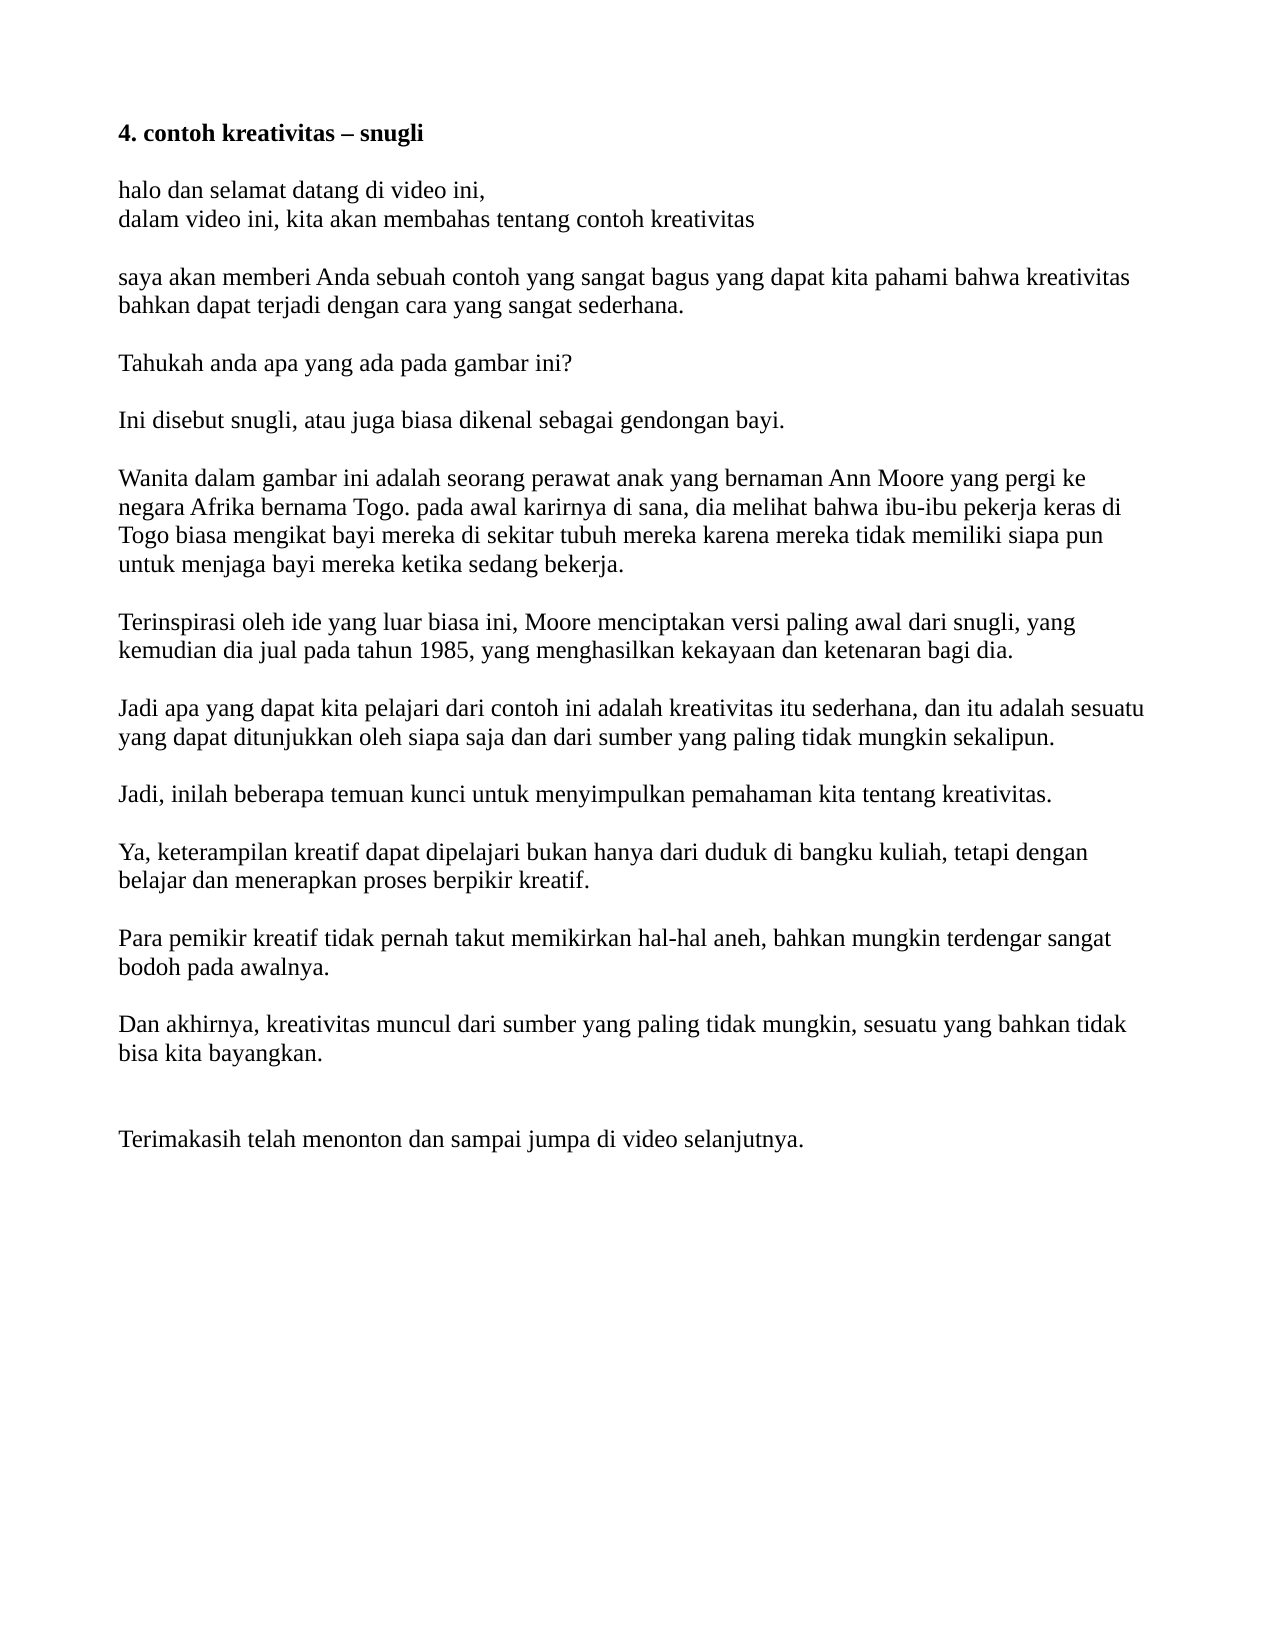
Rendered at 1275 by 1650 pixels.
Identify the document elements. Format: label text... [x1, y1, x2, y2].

text Wanita dalam gambar ini adalah seorang perawat anak yang bernaman Ann Moore yang pergi ke negara Afrika bernama Togo. pada awal karirnya di sana, dia melihat bahwa ibu-ibu pekerja keras di Togo biasa mengikat bayi mereka di sekitar tubuh mereka karena mereka tidak memiliki siapa pun untuk menjaga bayi mereka ketika sedang bekerja. [118, 463, 1157, 578]
text halo dan selamat datang di video ini, [118, 176, 1157, 204]
text Terinspirasi oleh ide yang luar biasa ini, Moore menciptakan versi paling awal dari snugli, yang kemudian dia jual pada tahun 1985, yang menghasilkan kekayaan dan ketenaran bagi dia. [118, 607, 1157, 664]
text saya akan memberi Anda sebuah contoh yang sangat bagus yang dapat kita pahami bahwa kreativitas bahkan dapat terjadi dengan cara yang sangat sederhana. [118, 262, 1157, 319]
text Para pemikir kreatif tidak pernah takut memikirkan hal-hal aneh, bahkan mungkin terdengar sangat bodoh pada awalnya. [118, 923, 1157, 981]
text Tahukah anda apa yang ada pada gambar ini? [118, 348, 1157, 377]
text Dan akhirnya, kreativitas muncul dari sumber yang paling tidak mungkin, sesuatu yang bahkan tidak bisa kita bayangkan. [118, 1009, 1157, 1067]
text Ini disebut snugli, atau juga biasa dikenal sebagai gendongan bayi. [118, 406, 1157, 434]
text Jadi, inilah beberapa temuan kunci untuk menyimpulkan pemahaman kita tentang kreativitas. [118, 779, 1157, 808]
text Ya, keterampilan kreatif dapat dipelajari bukan hanya dari duduk di bangku kuliah, tetapi dengan belajar dan menerapkan proses berpikir kreatif. [118, 837, 1157, 894]
text Jadi apa yang dapat kita pelajari dari contoh ini adalah kreativitas itu sederhana, dan itu adalah sesuatu yang dapat ditunjukkan oleh siapa saja dan dari sumber yang paling tidak mungkin sekalipun. [118, 693, 1157, 751]
text 4. contoh kreativitas – snugli [118, 118, 1157, 147]
text dalam video ini, kita akan membahas tentang contoh kreativitas [118, 204, 1157, 233]
text Terimakasih telah menonton dan sampai jumpa di video selanjutnya. [118, 1124, 1157, 1153]
